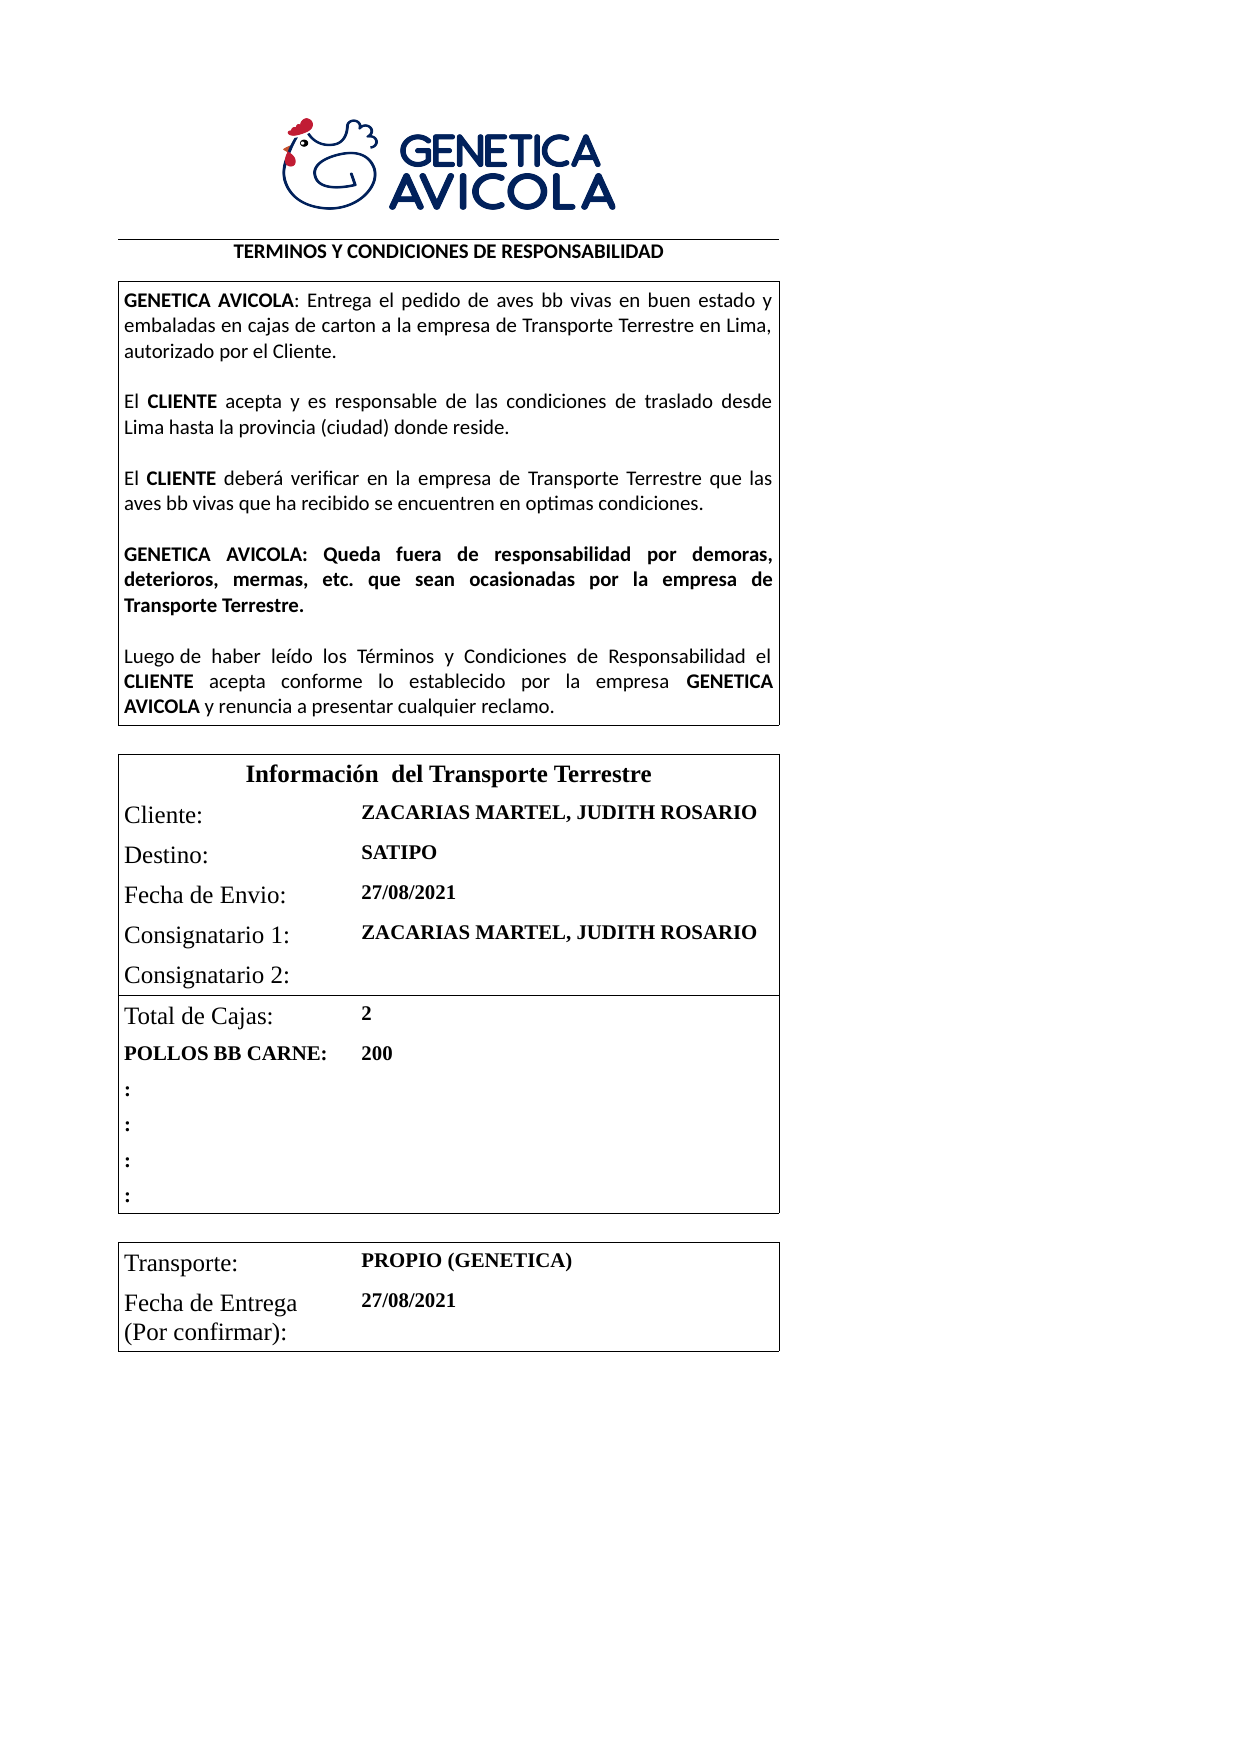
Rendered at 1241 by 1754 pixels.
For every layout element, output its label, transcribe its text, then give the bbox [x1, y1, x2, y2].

table_cell 200 [356, 1035, 779, 1071]
table_cell Consignatario 1: [119, 915, 356, 955]
table_cell : [119, 1071, 356, 1106]
table_cell [356, 1106, 779, 1142]
picture [282, 118, 616, 210]
table_cell GENETICA AVICOLA: Entrega el pedido de aves bb vivas en buen estado y embaladas en cajas de carton a la empresa de Transporte Terrestre en Lima, autorizado por el Cliente. El CLIENTE acepta y es responsable de las condiciones de traslado desde Lima hasta la provincia (ciudad) donde reside. El CLIENTE deberá verificar en la empresa de Transporte Terrestre que las aves bb vivas que ha recibido se encuentren en optimas condiciones. GENETICA AVICOLA: Queda fuera de responsabilidad por demoras, deterioros, mermas, etc. que sean ocasionadas por la empresa de Transporte Terrestre. Luego de haber leído los Términos y Condiciones de Responsabilidad el CLIENTE acepta conforme lo establecido por la empresa GENETICA AVICOLA y renuncia a presentar cualquier reclamo. [119, 282, 779, 725]
table_cell [356, 1071, 779, 1106]
table_cell [118, 1214, 356, 1242]
table_cell [356, 955, 779, 995]
table_cell Total de Cajas: [119, 996, 356, 1035]
table_cell Fecha de Entrega (Por confirmar): [119, 1282, 356, 1351]
table_cell Consignatario 2: [119, 955, 356, 995]
table_cell Transporte: [119, 1243, 356, 1282]
table_cell Cliente: [119, 794, 356, 834]
table_cell 27/08/2021 [356, 874, 779, 914]
table_cell [356, 1142, 779, 1177]
table_cell Destino: [119, 834, 356, 874]
table_header TERMINOS Y CONDICIONES DE RESPONSABILIDAD [118, 240, 779, 281]
table_cell SATIPO [356, 834, 779, 874]
table_cell POLLOS BB CARNE: [119, 1035, 356, 1071]
table_cell : [119, 1142, 356, 1177]
table_cell : [119, 1106, 356, 1142]
table_cell Fecha de Envio: [119, 874, 356, 914]
table_header Información del Transporte Terrestre [119, 755, 779, 794]
table_cell 2 [356, 996, 779, 1035]
table_cell [356, 1214, 779, 1242]
table_cell ZACARIAS MARTEL, JUDITH ROSARIO [356, 915, 779, 955]
table_cell PROPIO (GENETICA) [356, 1243, 779, 1282]
table_cell : [119, 1178, 356, 1213]
table_cell 27/08/2021 [356, 1282, 779, 1351]
table_cell ZACARIAS MARTEL, JUDITH ROSARIO [356, 794, 779, 834]
table_cell [356, 1178, 779, 1213]
